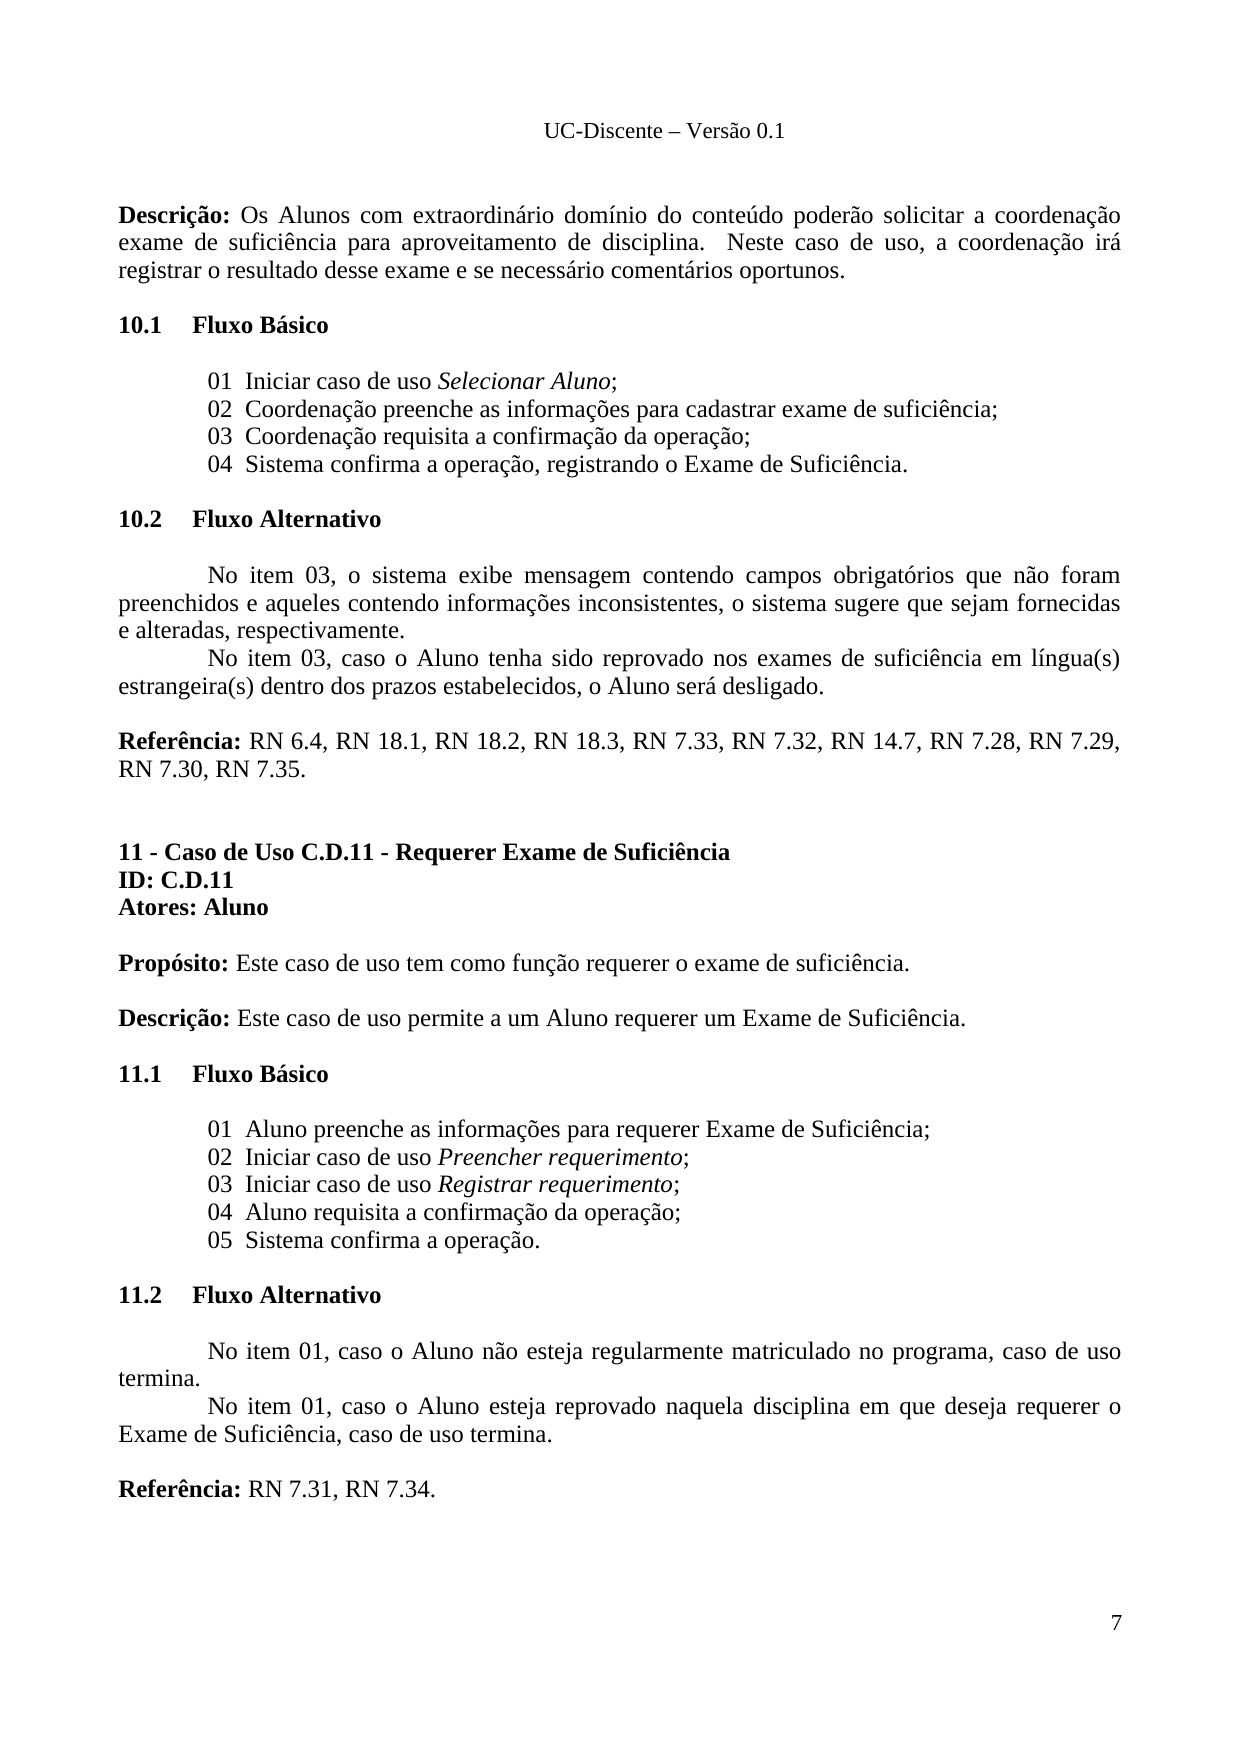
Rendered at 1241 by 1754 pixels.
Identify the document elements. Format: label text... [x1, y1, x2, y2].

text 01 Aluno preenche as informações para requerer Exame de Suficiência; [118, 1115, 1122, 1143]
text 01 Iniciar caso de uso Selecionar Aluno; [118, 367, 1122, 395]
text ID: C.D.11 [118, 866, 1122, 893]
text Referência: RN 6.4, RN 18.1, RN 18.2, RN 18.3, RN 7.33, RN 7.32, RN 14.7, RN 7.28, RN 7.29, RN 7.30, RN 7.35. [118, 727, 1122, 783]
text No item 03, caso o Aluno tenha sido reprovado nos exames de suficiência em língua(s) estrangeira(s) dentro dos prazos estabelecidos, o Aluno será desligado. [118, 644, 1122, 699]
text 11.2 Fluxo Alternativo [118, 1281, 1122, 1309]
text Referência: RN 7.31, RN 7.34. [118, 1475, 1122, 1503]
text 02 Coordenação preenche as informações para cadastrar exame de suficiência; [118, 395, 1122, 422]
text 02 Iniciar caso de uso Preencher requerimento; [118, 1143, 1122, 1171]
text 03 Iniciar caso de uso Registrar requerimento; [118, 1171, 1122, 1198]
text No item 01, caso o Aluno esteja reprovado naquela disciplina em que deseja requerer o Exame de Suficiência, caso de uso termina. [118, 1392, 1122, 1448]
text 04 Sistema confirma a operação, registrando o Exame de Suficiência. [118, 450, 1122, 478]
text Descrição: Este caso de uso permite a um Aluno requerer um Exame de Suficiência. [118, 1004, 1122, 1032]
text 03 Coordenação requisita a confirmação da operação; [118, 422, 1122, 450]
text 10.2 Fluxo Alternativo [118, 506, 1122, 533]
text 05 Sistema confirma a operação. [118, 1226, 1122, 1254]
text 10.1 Fluxo Básico [118, 312, 1122, 339]
text 04 Aluno requisita a confirmação da operação; [118, 1198, 1122, 1226]
text No item 03, o sistema exibe mensagem contendo campos obrigatórios que não foram preenchidos e aqueles contendo informações inconsistentes, o sistema sugere que sejam fornecidas e alteradas, respectivamente. [118, 561, 1122, 644]
text Propósito: Este caso de uso tem como função requerer o exame de suficiência. [118, 949, 1122, 977]
text Descrição: Os Alunos com extraordinário domínio do conteúdo poderão solicitar a coordenação exame de suficiência para aproveitamento de disciplina. Neste caso de uso, a coordenação irá registrar o resultado desse exame e se necessário comentários oportunos. [118, 201, 1122, 284]
text Atores: Aluno [118, 893, 1122, 921]
text 11.1 Fluxo Básico [118, 1060, 1122, 1087]
text 11 - Caso de Uso C.D.11 - Requerer Exame de Suficiência [118, 838, 1122, 866]
text No item 01, caso o Aluno não esteja regularmente matriculado no programa, caso de uso termina. [118, 1337, 1122, 1392]
